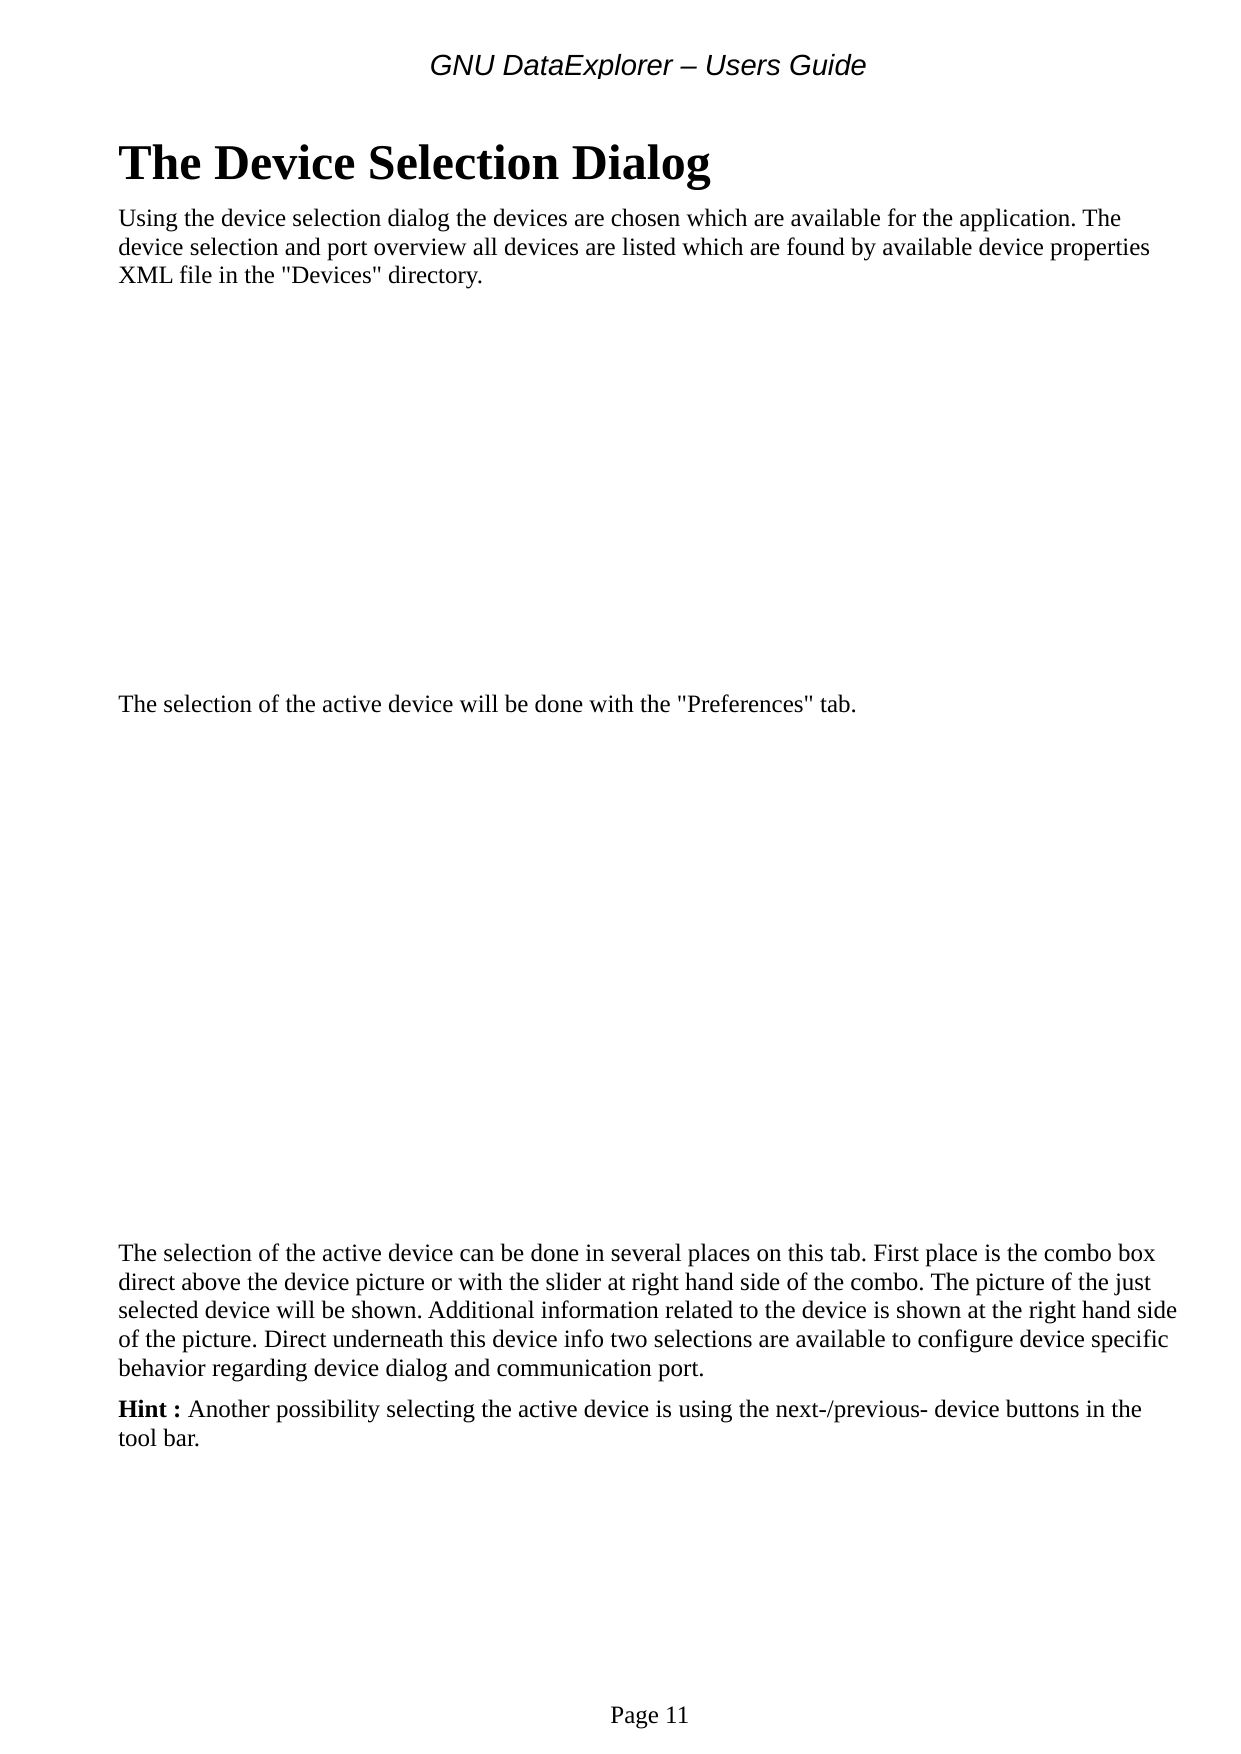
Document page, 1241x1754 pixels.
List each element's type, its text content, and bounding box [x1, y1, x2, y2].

text The selection of the active device can be done in several places on this tab. First place is the combo box direct above the device picture or with the slider at right hand side of the combo. The picture of the just selected device will be shown. Additional information related to the device is shown at the right hand side of the picture. Direct underneath this device info two selections are available to configure device specific behavior regarding device dialog and communication port. [118, 1238, 1181, 1382]
text The selection of the active device will be done with the "Preferences" tab. [118, 689, 1181, 718]
text Hint : Another possibility selecting the active device is using the next-/previous- device buttons in the tool bar. [118, 1394, 1181, 1452]
subtitle The Device Selection Dialog [118, 133, 1181, 190]
text Using the device selection dialog the devices are chosen which are available for the application. The device selection and port overview all devices are listed which are found by available device properties XML file in the "Devices" directory. [118, 203, 1181, 289]
